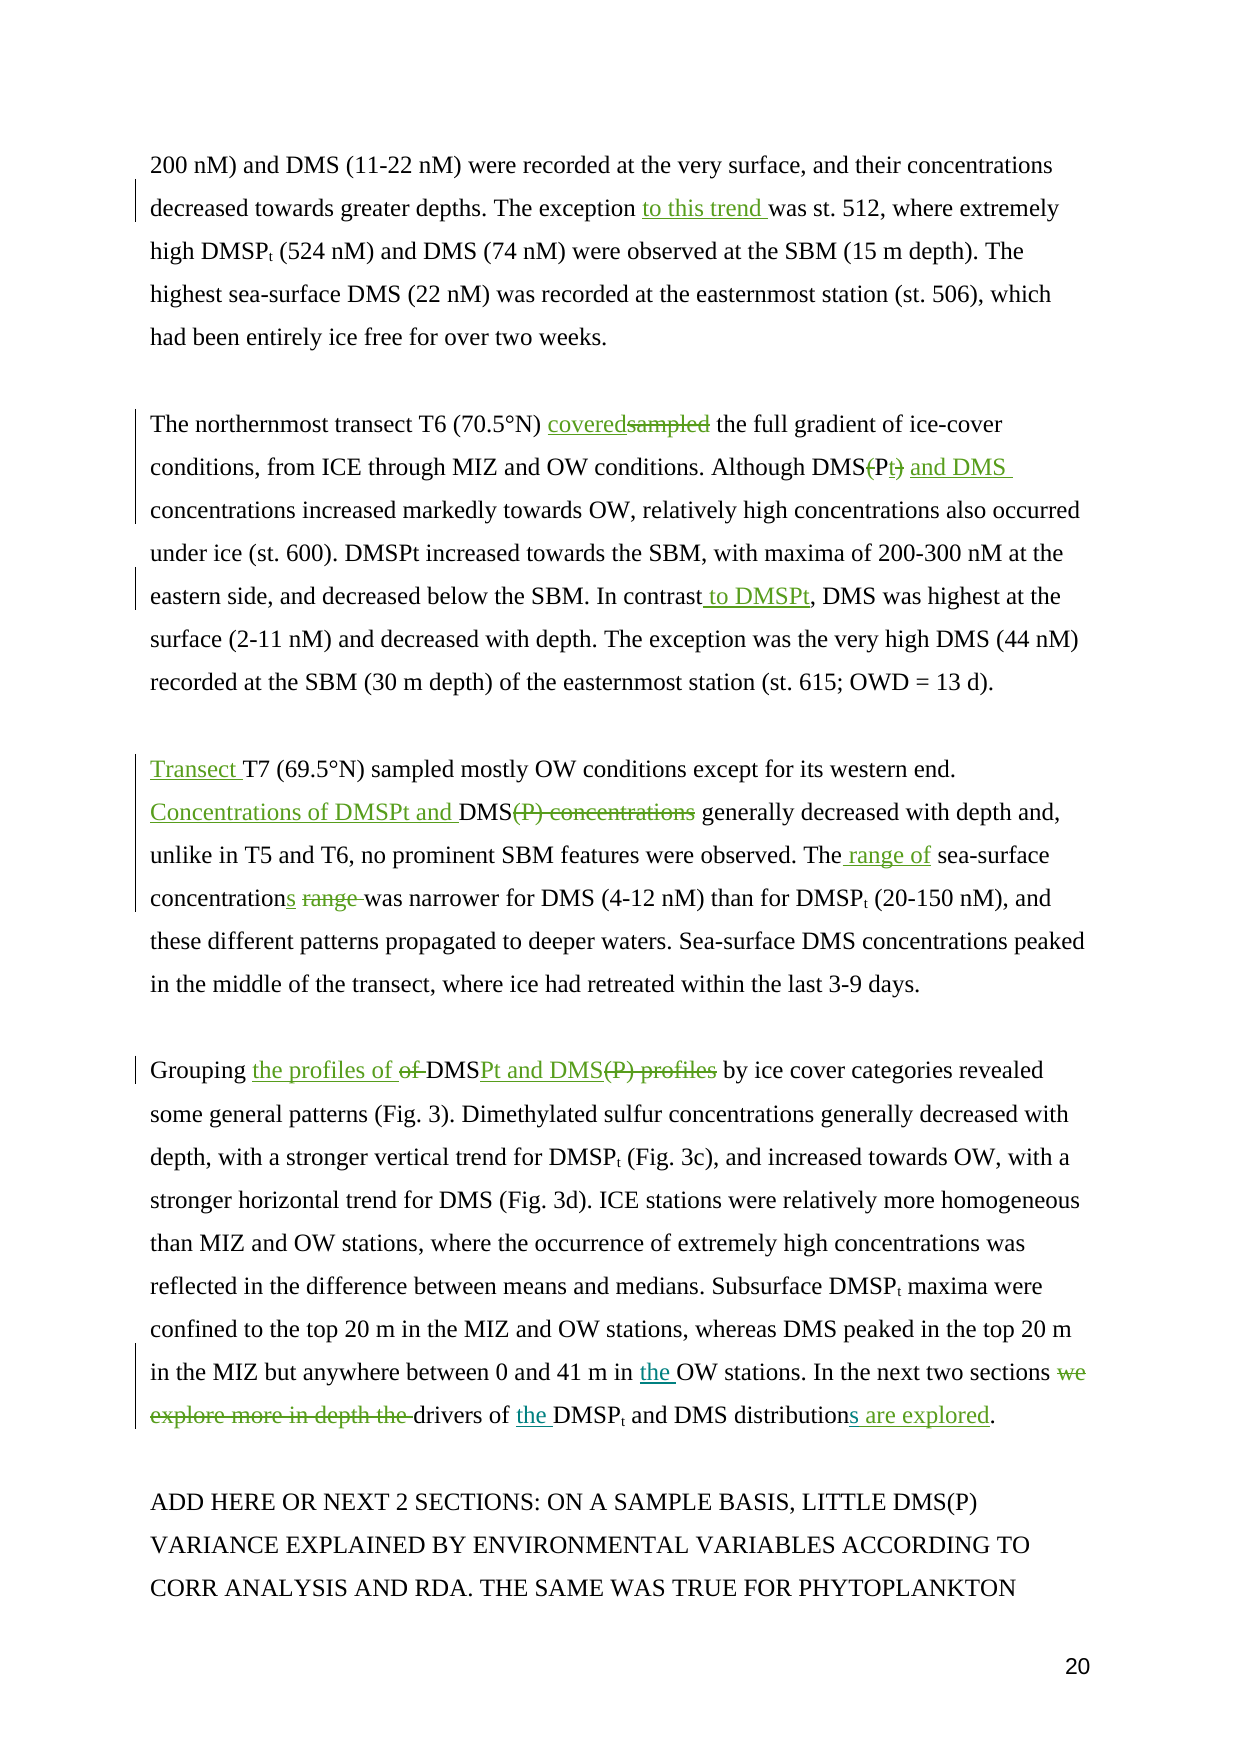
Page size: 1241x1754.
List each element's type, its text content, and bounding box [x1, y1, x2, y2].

text Grouping the profiles of DMSPt and DMS by ice cover categories revealed some general patterns (Fig. 3). Dimethylated sulfur concentrations generally decreased with depth, with a stronger vertical trend for DMSPt (Fig. 3c), and increased towards OW, with a stronger horizontal trend for DMS (Fig. 3d). ICE stations were relatively more homogeneous than MIZ and OW stations, where the occurrence of extremely high concentrations was reflected in the difference between means and medians. Subsurface DMSPt maxima were confined to the top 20 m in the MIZ and OW stations, whereas DMS peaked in the top 20 m in the MIZ but anywhere between 0 and 41 m in the OW stations. In the next two sections drivers of the DMSPt and DMS distributions are explored. [150, 1056, 1090, 1429]
text 200 nM) and DMS (11-22 nM) were recorded at the very surface, and their concentrations decreased towards greater depths. The exception to this trend was st. 512, where extremely high DMSPt (524 nM) and DMS (74 nM) were observed at the SBM (15 m depth). The highest sea-surface DMS (22 nM) was recorded at the easternmost station (st. 506), which had been entirely ice free for over two weeks. [150, 150, 1090, 351]
text Transect T7 (69.5°N) sampled mostly OW conditions except for its western end. Concentrations of DMSPt and DMS generally decreased with depth and, unlike in T5 and T6, no prominent SBM features were observed. The range of sea-surface concentrations was narrower for DMS (4-12 nM) than for DMSPt (20-150 nM), and these different patterns propagated to deeper waters. Sea-surface DMS concentrations peaked in the middle of the transect, where ice had retreated within the last 3-9 days. [150, 754, 1090, 998]
text The northernmost transect T6 (70.5°N) covered the full gradient of ice-cover conditions, from ICE through MIZ and OW conditions. Although DMSPt and DMS concentrations increased markedly towards OW, relatively high concentrations also occurred under ice (st. 600). DMSPt increased towards the SBM, with maxima of 200-300 nM at the eastern side, and decreased below the SBM. In contrast to DMSPt, DMS was highest at the surface (2-11 nM) and decreased with depth. The exception was the very high DMS (44 nM) recorded at the SBM (30 m depth) of the easternmost station (st. 615; OWD = 13 d). [150, 409, 1090, 696]
text ADD HERE OR NEXT 2 SECTIONS: ON A SAMPLE BASIS, LITTLE DMS(P) VARIANCE EXPLAINED BY ENVIRONMENTAL VARIABLES ACCORDING TO CORR ANALYSIS AND RDA. THE SAME WAS TRUE FOR PHYTOPLANKTON [150, 1487, 1090, 1602]
